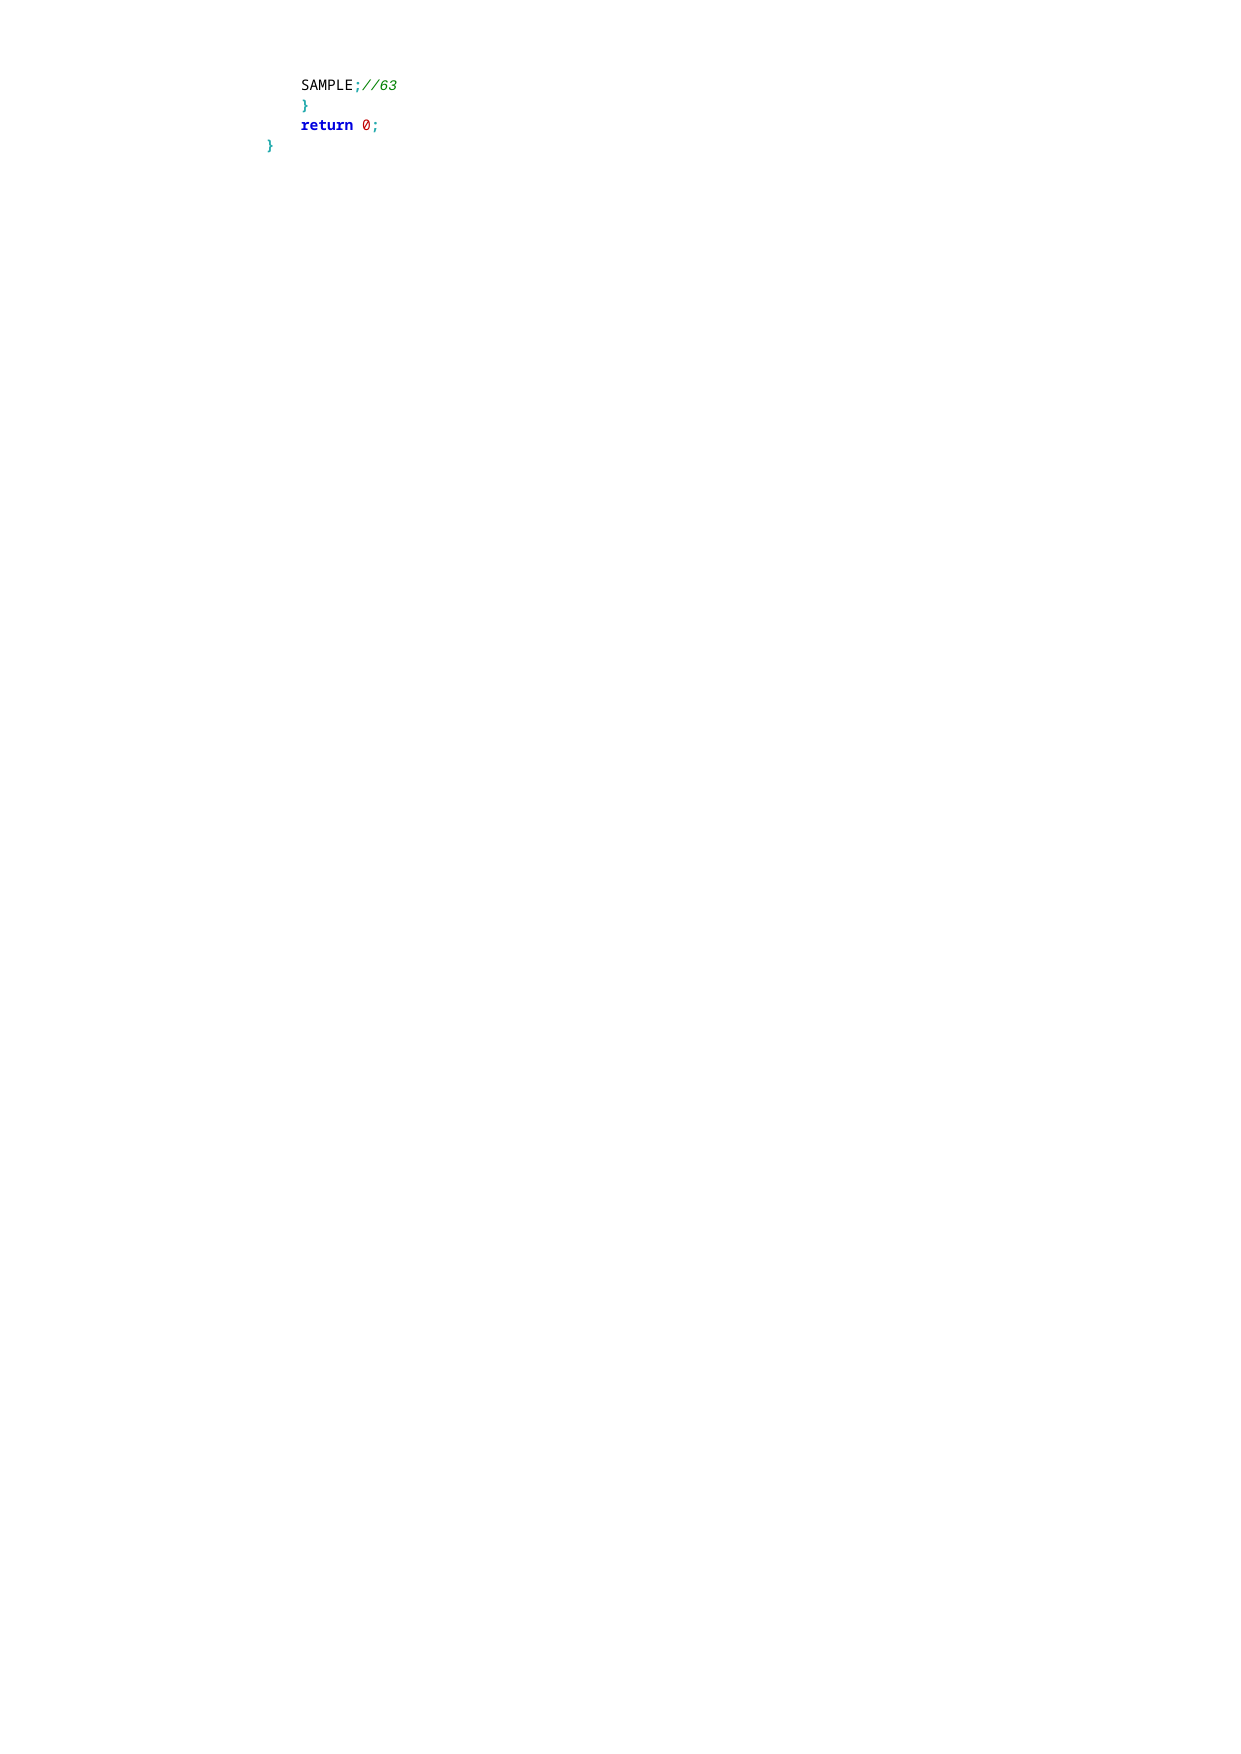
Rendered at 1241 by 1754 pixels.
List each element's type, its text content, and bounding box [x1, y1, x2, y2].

text SAMPLE;//63 [266, 75, 1152, 95]
text } [266, 135, 1152, 154]
text } [266, 95, 1152, 115]
text return 0; [266, 115, 1152, 135]
